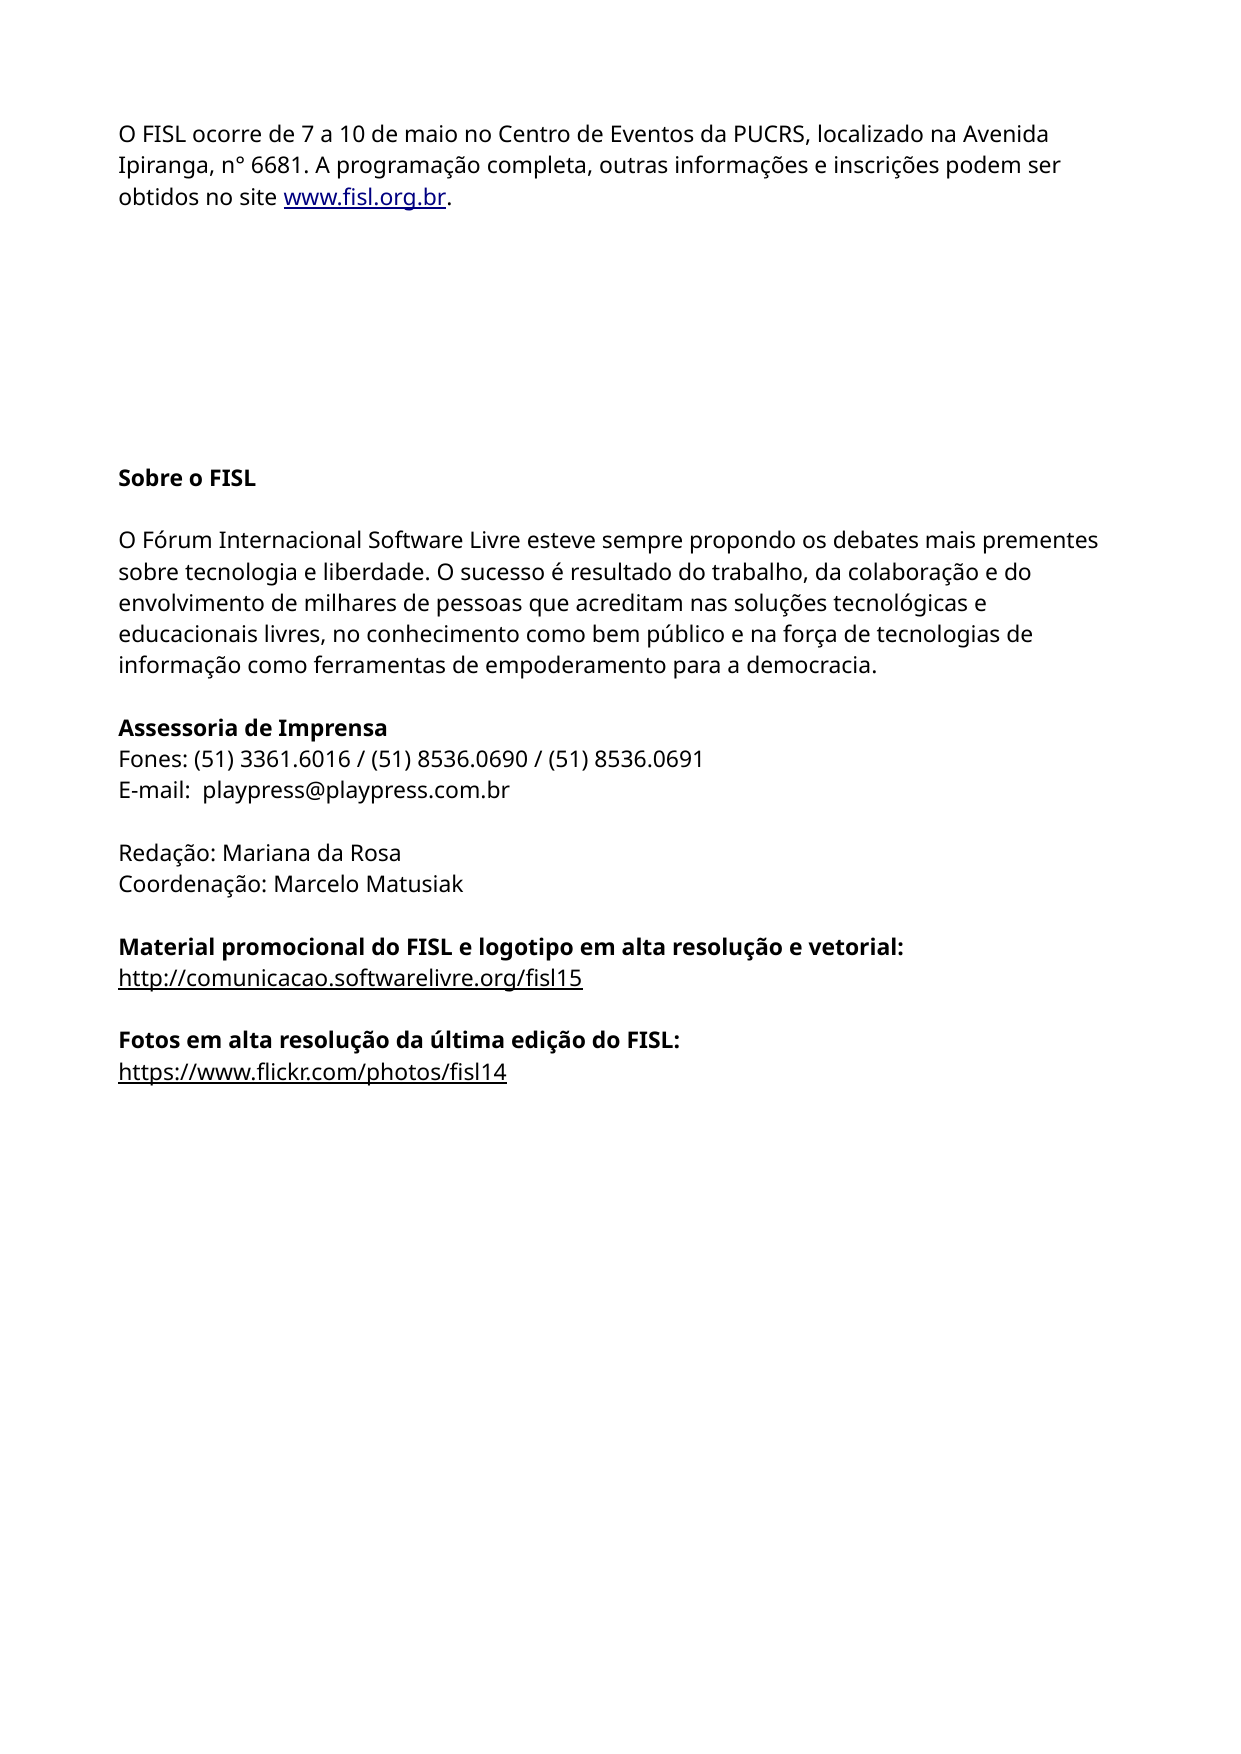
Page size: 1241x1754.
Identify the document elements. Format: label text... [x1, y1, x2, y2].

text Fones: (51) 3361.6016 / (51) 8536.0690 / (51) 8536.0691 [118, 743, 1122, 774]
text Material promocional do FISL e logotipo em alta resolução e vetorial: [118, 931, 1122, 962]
text O Fórum Internacional Software Livre esteve sempre propondo os debates mais prementes sobre tecnologia e liberdade. O sucesso é resultado do trabalho, da colaboração e do envolvimento de milhares de pessoas que acreditam nas soluções tecnológicas e educacionais livres, no conhecimento como bem público e na força de tecnologias de informação como ferramentas de empoderamento para a democracia. [118, 524, 1122, 681]
text O FISL ocorre de 7 a 10 de maio no Centro de Eventos da PUCRS, localizado na Avenida Ipiranga, n° 6681. A programação completa, outras informações e inscrições podem ser obtidos no site www.fisl.org.br. [118, 118, 1122, 212]
text Fotos em alta resolução da última edição do FISL: [118, 1024, 1122, 1056]
text Coordenação: Marcelo Matusiak [118, 868, 1122, 899]
text E-mail: playpress@playpress.com.br [118, 774, 1122, 806]
text Assessoria de Imprensa [118, 712, 1122, 743]
text Redação: Mariana da Rosa [118, 837, 1122, 868]
text https://www.flickr.com/photos/fisl14 [118, 1056, 1122, 1087]
text http://comunicacao.softwarelivre.org/fisl15 [118, 962, 1122, 993]
text Sobre o FISL [118, 462, 1122, 493]
